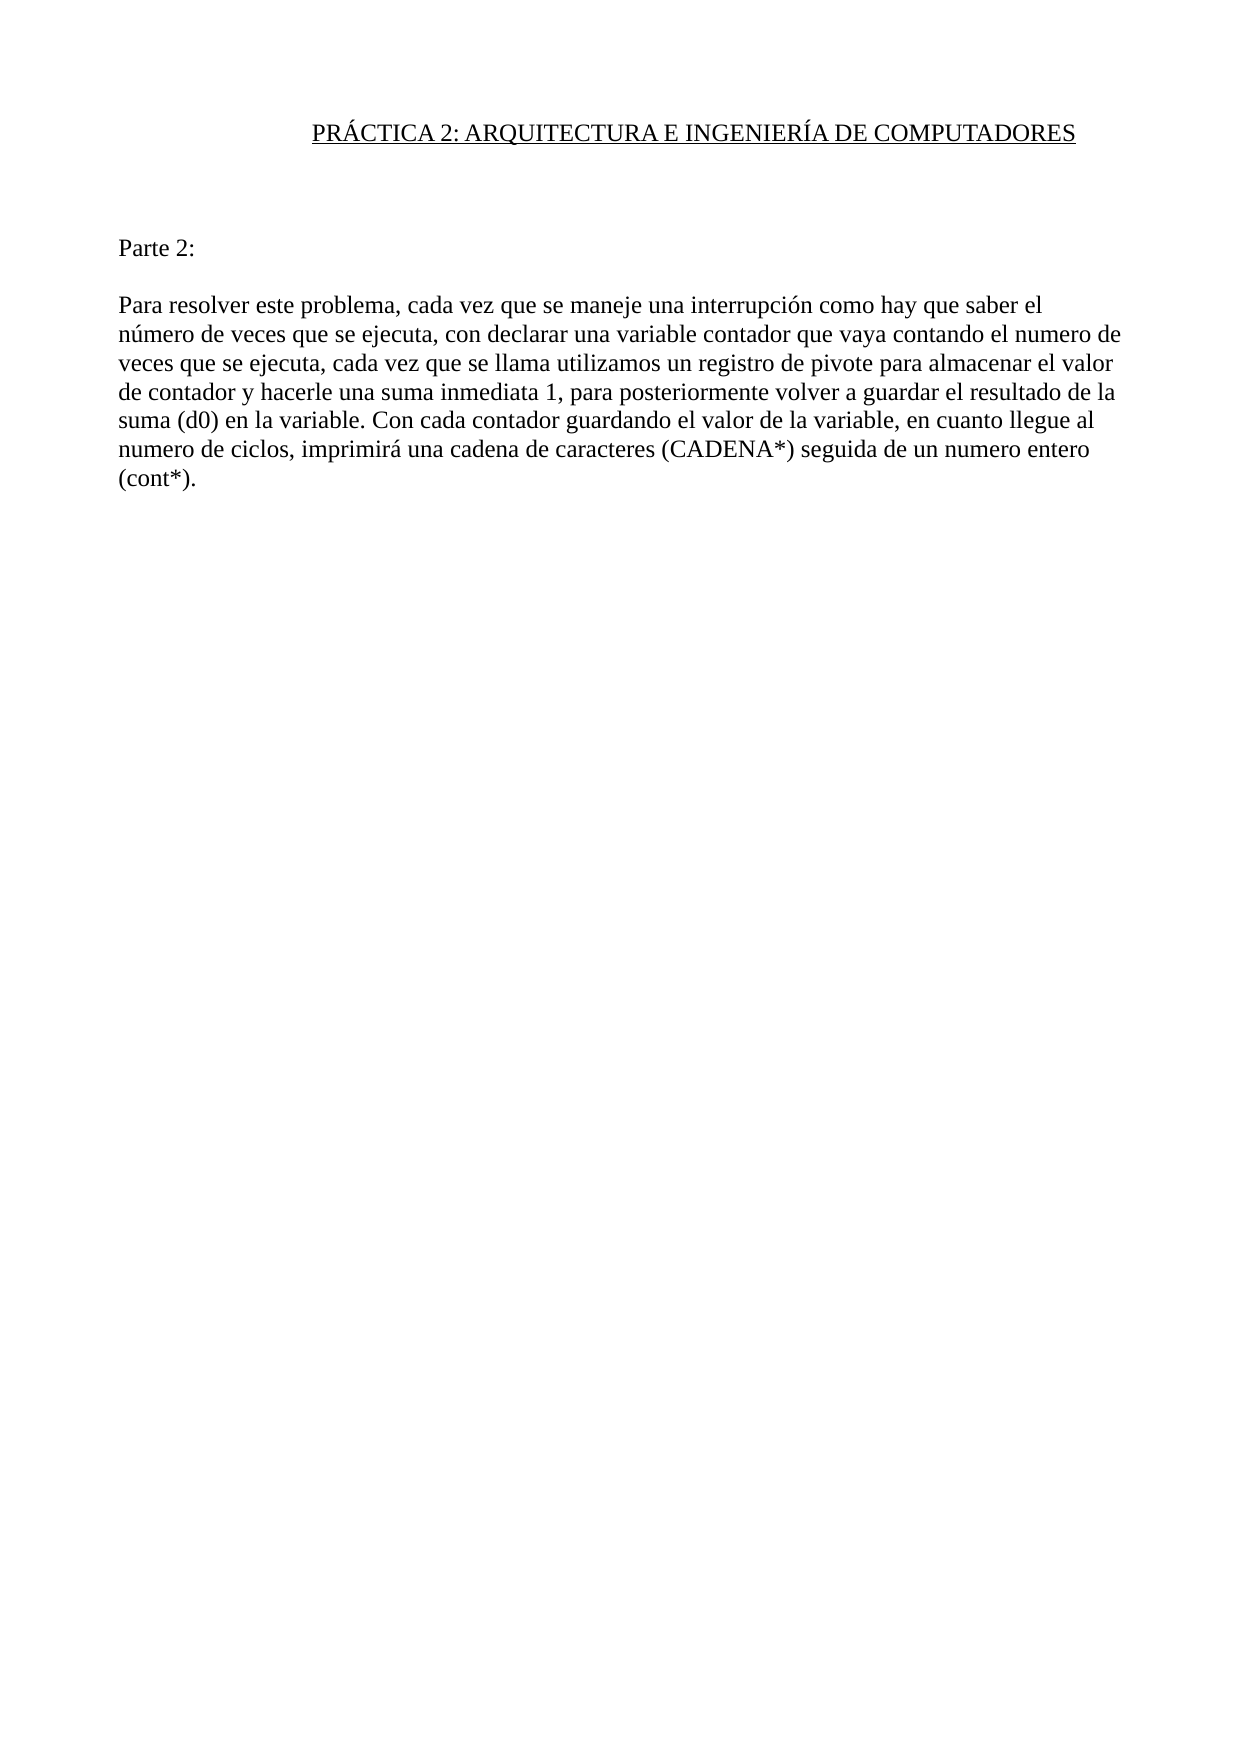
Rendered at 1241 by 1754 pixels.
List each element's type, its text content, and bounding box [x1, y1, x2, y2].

text Para resolver este problema, cada vez que se maneje una interrupción como hay que saber el número de veces que se ejecuta, con declarar una variable contador que vaya contando el numero de veces que se ejecuta, cada vez que se llama utilizamos un registro de pivote para almacenar el valor de contador y hacerle una suma inmediata 1, para posteriormente volver a guardar el resultado de la suma (d0) en la variable. Con cada contador guardando el valor de la variable, en cuanto llegue al numero de ciclos, imprimirá una cadena de caracteres (CADENA*) seguida de un numero entero (cont*). [118, 291, 1122, 492]
text Parte 2: [118, 233, 1122, 262]
text PRÁCTICA 2: ARQUITECTURA E INGENIERÍA DE COMPUTADORES [118, 118, 1122, 147]
